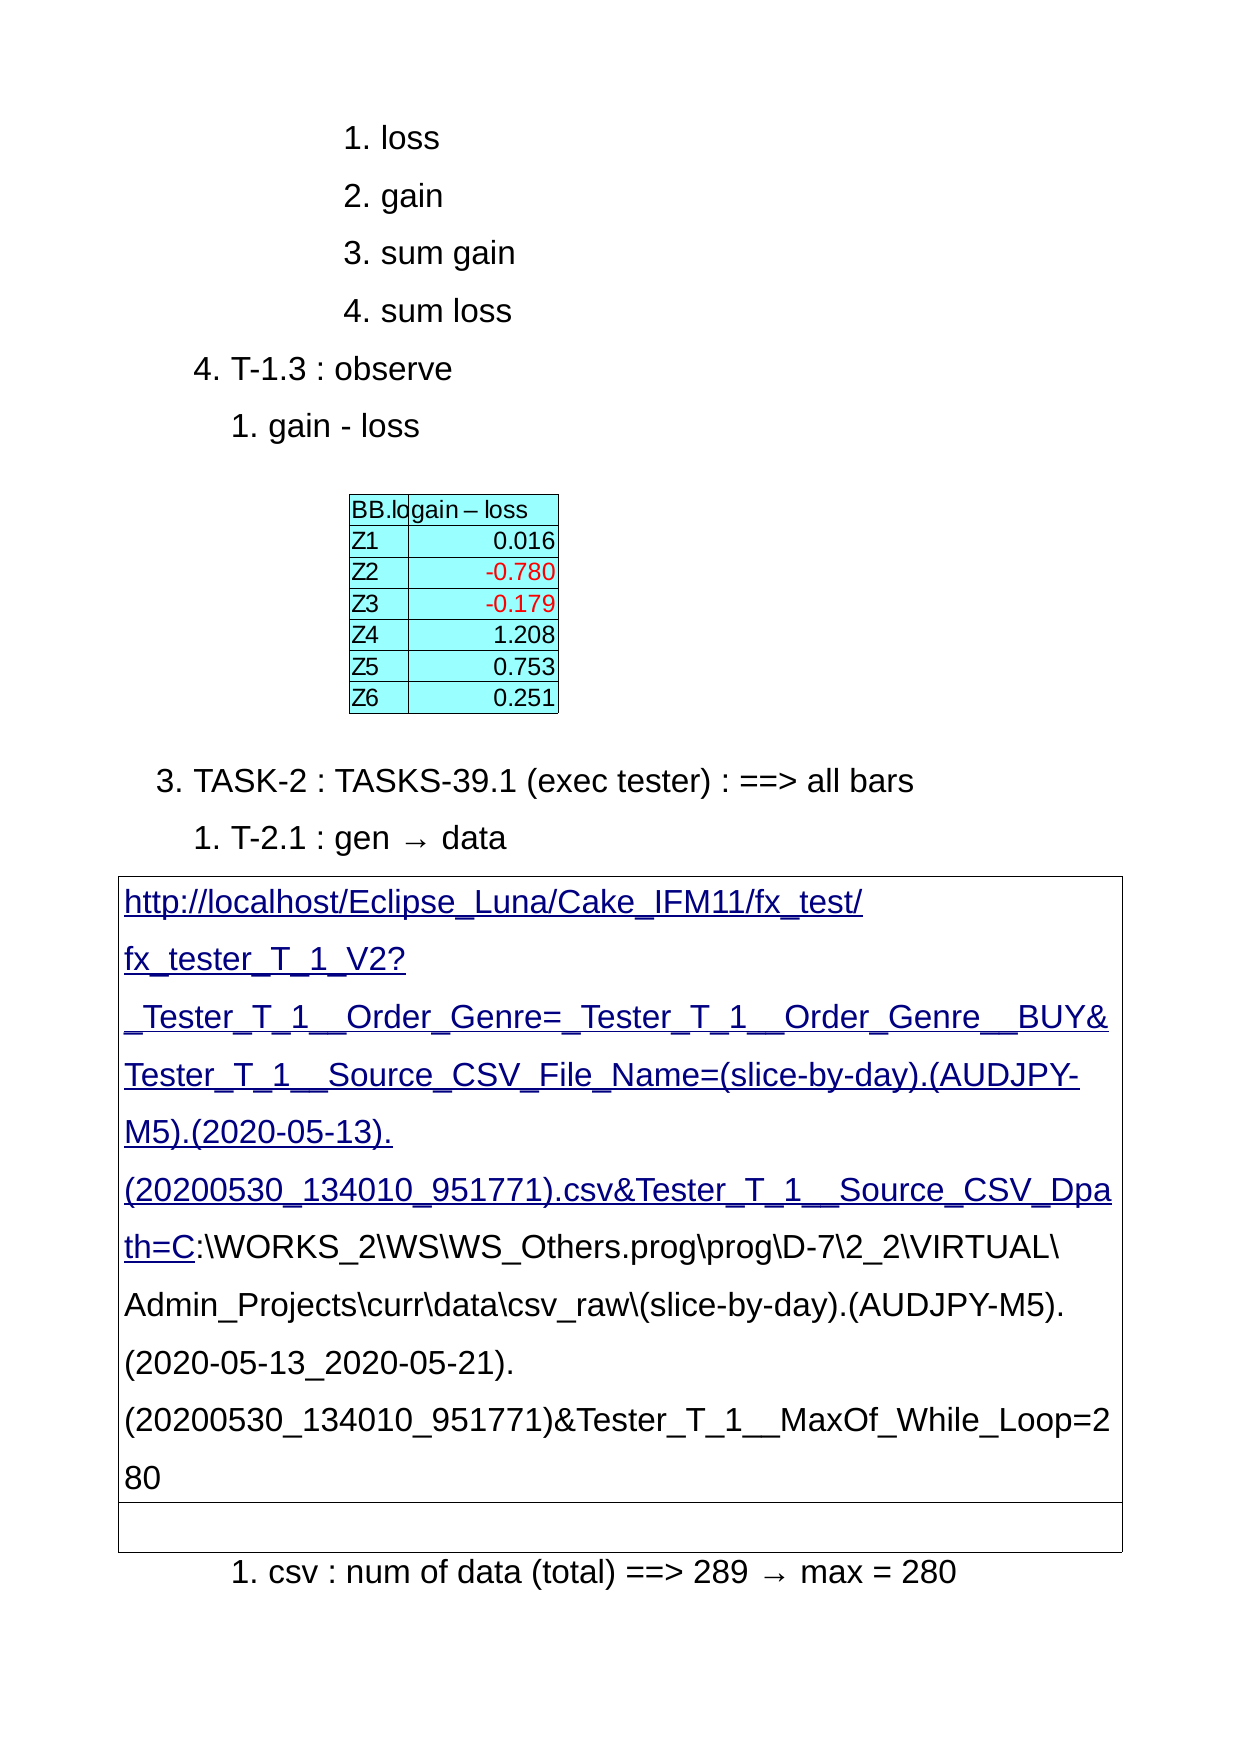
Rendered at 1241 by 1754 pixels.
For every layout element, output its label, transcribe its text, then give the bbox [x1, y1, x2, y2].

list gain - loss [231, 406, 1122, 444]
list gain [343, 176, 1122, 214]
list T-1.3 : observe [193, 348, 1122, 387]
list csv : num of data (total) ==> 289 → max = 280 [231, 1553, 1122, 1591]
table_header http://localhost/Eclipse_Luna/Cake_IFM11/fx_test/fx_tester_T_1_V2?_Tester_T_1__Order_Genre=_Tester_T_1__Order_Genre__BUY&Tester_T_1__Source_CSV_File_Name=(slice-by-day).(AUDJPY-M5).(2020-05-13).(20200530_134010_951771).csv&Tester_T_1__Source_CSV_Dpath=C:\WORKS_2\WS\WS_Others.prog\prog\D-7\2_2\VIRTUAL\Admin_Projects\curr\data\csv_raw\(slice-by-day).(AUDJPY-M5).(2020-05-13_2020-05-21).(20200530_134010_951771)&Tester_T_1__MaxOf_While_Loop=280 [119, 877, 1122, 1502]
table_cell [119, 1503, 1122, 1552]
list TASK-2 : TASKS-39.1 (exec tester) : ==> all bars [156, 464, 1122, 799]
list loss [343, 118, 1122, 157]
list sum gain [343, 233, 1122, 272]
list T-2.1 : gen → data [193, 818, 1122, 857]
list sum loss [343, 291, 1122, 329]
